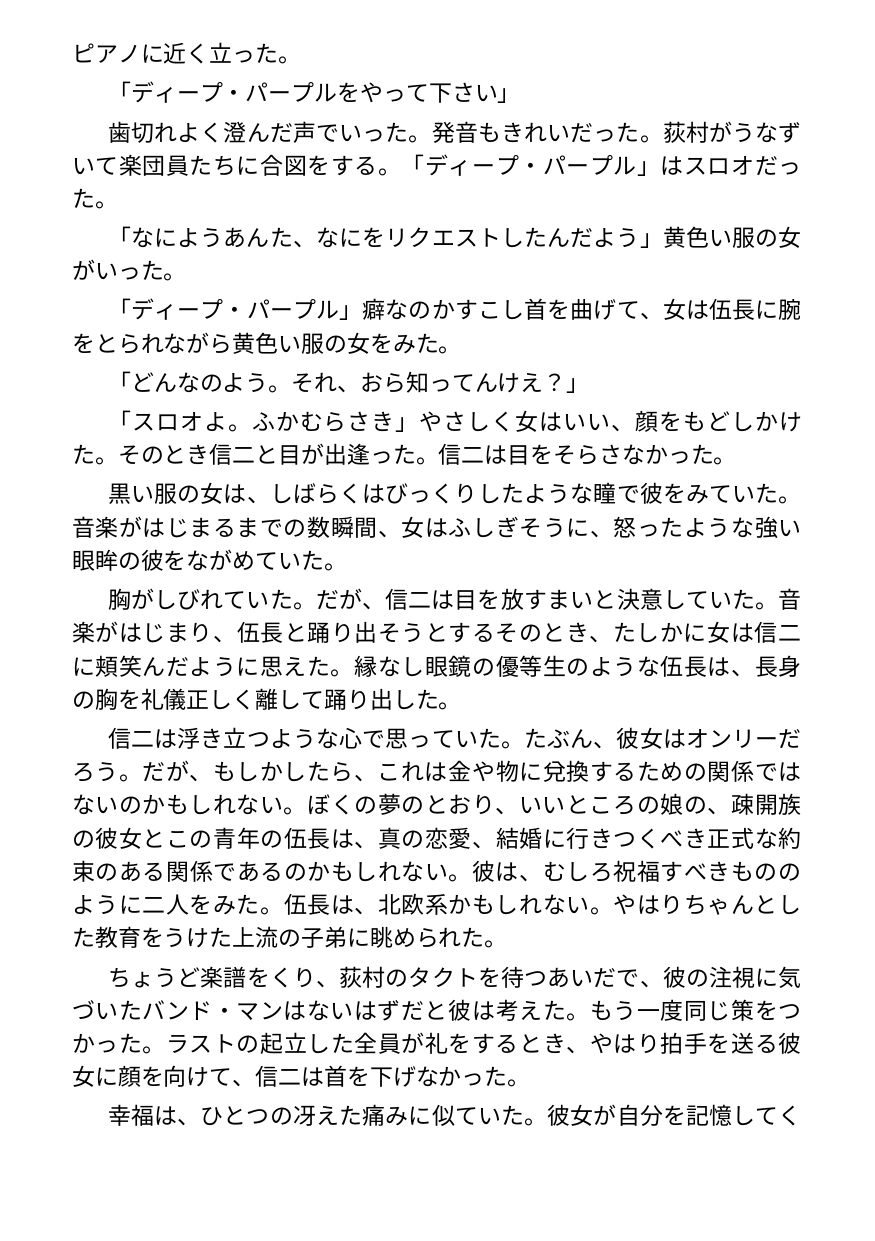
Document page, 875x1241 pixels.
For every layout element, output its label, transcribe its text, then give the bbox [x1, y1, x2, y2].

text 歯切れよく澄んだ声でいった。発音もきれいだった。荻村がうなずいて楽団員たちに合図をする。「ディープ・パープル」はスロオだった。 [72, 114, 802, 214]
text 「ディープ・パープル」癖なのかすこし首を曲げて、女は伍長に腕をとられながら黄色い服の女をみた。 [72, 292, 802, 359]
text 「なにようあんた、なにをリクエストしたんだよう」黄色い服の女がいった。 [72, 220, 802, 286]
text 信二は浮き立つような心で思っていた。たぶん、彼女はオンリーだろう。だが、もしかしたら、これは金や物に兌換するための関係ではないのかもしれない。ぼくの夢のとおり、いいところの娘の、疎開族の彼女とこの青年の伍長は、真の恋愛、結婚に行きつくべき正式な約束のある関係であるのかもしれない。彼は、むしろ祝福すべきもののように二人をみた。伍長は、北欧系かもしれない。やはりちゃんとした教育をうけた上流の子弟に眺められた。 [72, 721, 802, 953]
text 「スロオよ。ふかむらさき」やさしく女はいい、顔をもどしかけた。そのとき信二と目が出逢った。信二は目をそらさなかった。 [72, 404, 802, 470]
text ピアノに近く立った。 [72, 36, 802, 69]
text 幸福は、ひとつの冴えた痛みに似ていた。彼女が自分を記憶してく [72, 1098, 802, 1131]
text 「ディープ・パープルをやって下さい」 [72, 75, 802, 108]
text 胸がしびれていた。だが、信二は目を放すまいと決意していた。音楽がはじまり、伍長と踊り出そうとするそのとき、たしかに女は信二に頬笑んだように思えた。縁なし眼鏡の優等生のような伍長は、長身の胸を礼儀正しく離して踊り出した。 [72, 582, 802, 715]
text 「どんなのよう。それ、おら知ってんけえ？」 [72, 365, 802, 398]
text ちょうど楽譜をくり、荻村のタクトを待つあいだで、彼の注視に気づいたバンド・マンはないはずだと彼は考えた。もう一度同じ策をつかった。ラストの起立した全員が礼をするとき、やはり拍手を送る彼女に顔を向けて、信二は首を下げなかった。 [72, 959, 802, 1092]
text 黒い服の女は、しばらくはびっくりしたような瞳で彼をみていた。音楽がはじまるまでの数瞬間、女はふしぎそうに、怒ったような強い眼眸の彼をながめていた。 [72, 476, 802, 576]
